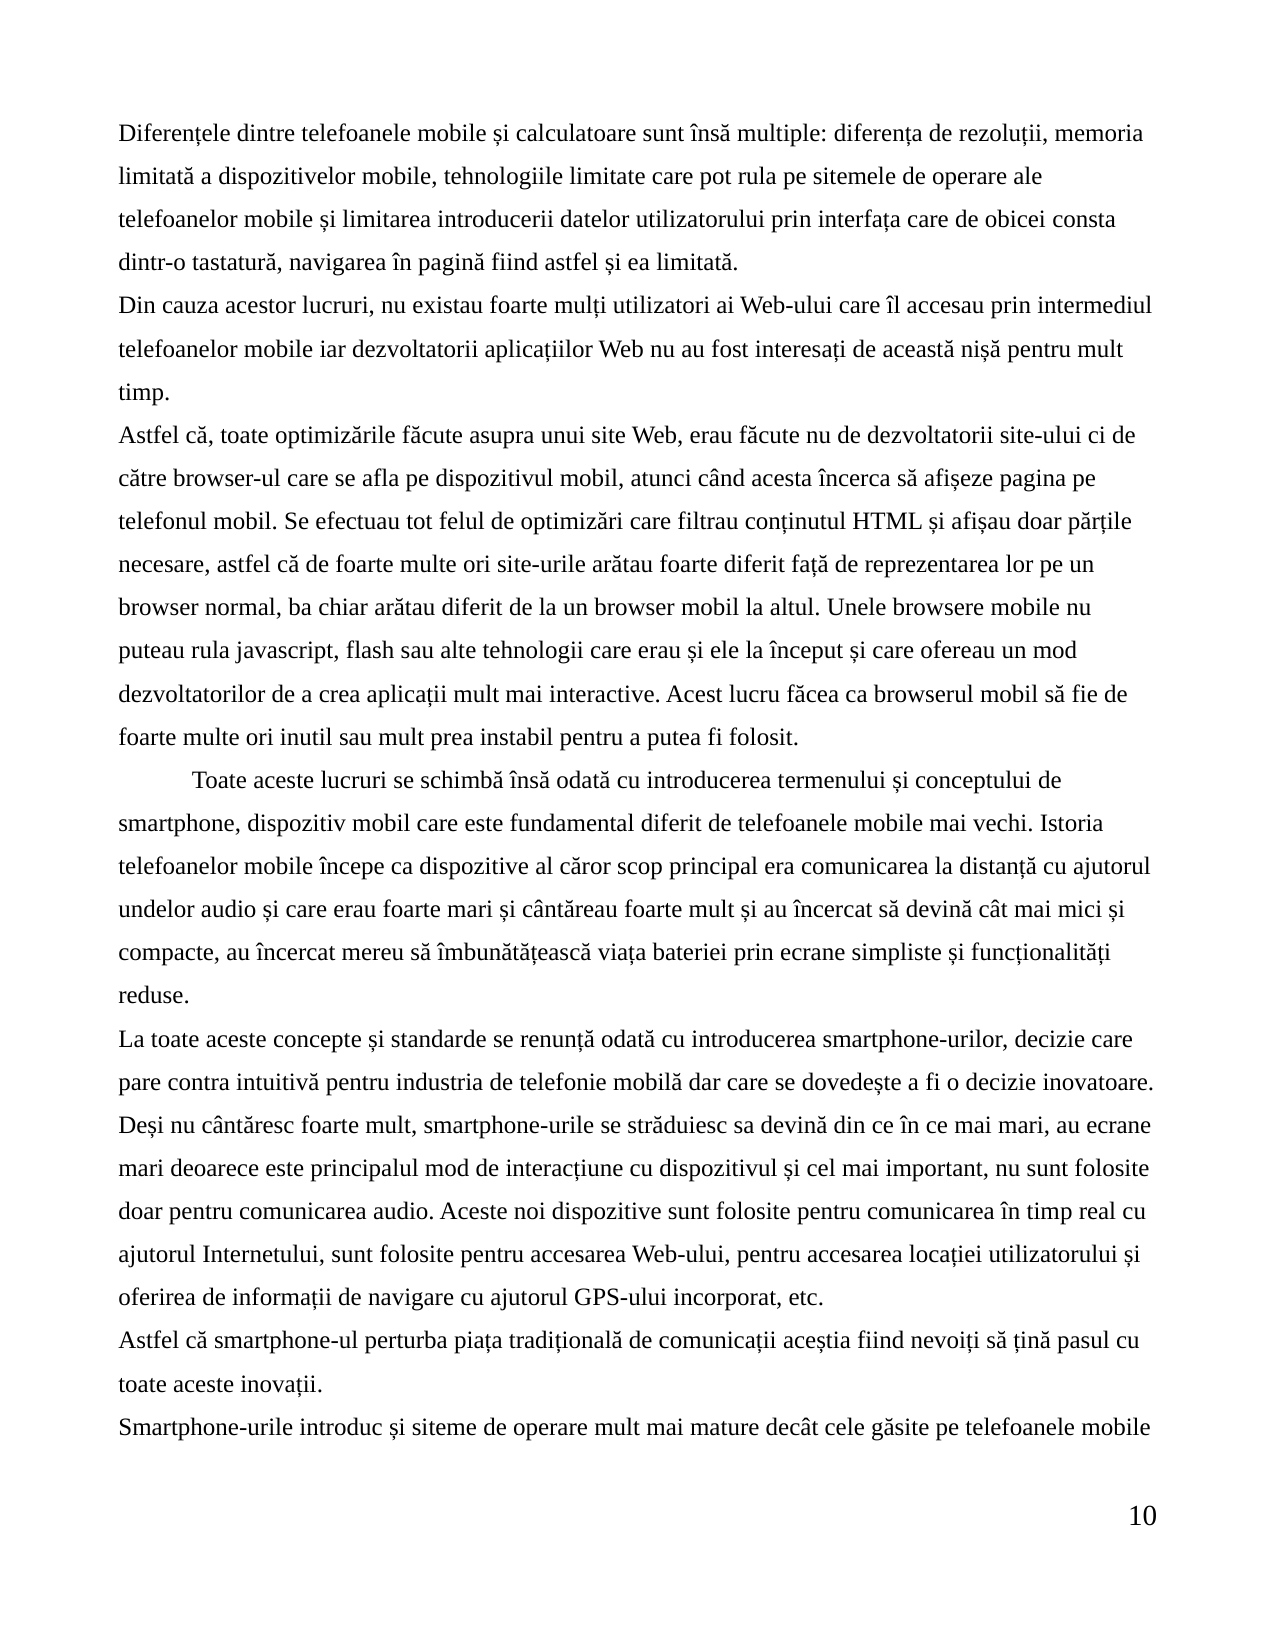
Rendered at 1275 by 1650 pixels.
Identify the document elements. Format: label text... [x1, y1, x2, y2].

text Din cauza acestor lucruri, nu existau foarte mulți utilizatori ai Web-ului care îl accesau prin intermediul telefoanelor mobile iar dezvoltatorii aplicațiilor Web nu au fost interesați de această nișă pentru mult timp. [118, 291, 1157, 406]
text Toate aceste lucruri se schimbă însă odată cu introducerea termenului și conceptului de smartphone, dispozitiv mobil care este fundamental diferit de telefoanele mobile mai vechi. Istoria telefoanelor mobile începe ca dispozitive al căror scop principal era comunicarea la distanță cu ajutorul undelor audio și care erau foarte mari și cântăreau foarte mult și au încercat să devină cât mai mici și compacte, au încercat mereu să îmbunătățească viața bateriei prin ecrane simpliste și funcționalități reduse. [118, 765, 1157, 1009]
text La toate aceste concepte și standarde se renunță odată cu introducerea smartphone-urilor, decizie care pare contra intuitivă pentru industria de telefonie mobilă dar care se dovedește a fi o decizie inovatoare. Deși nu cântăresc foarte mult, smartphone-urile se străduiesc sa devină din ce în ce mai mari, au ecrane mari deoarece este principalul mod de interacțiune cu dispozitivul și cel mai important, nu sunt folosite doar pentru comunicarea audio. Aceste noi dispozitive sunt folosite pentru comunicarea în timp real cu ajutorul Internetului, sunt folosite pentru accesarea Web-ului, pentru accesarea locației utilizatorului și oferirea de informații de navigare cu ajutorul GPS-ului incorporat, etc. [118, 1024, 1157, 1311]
text Astfel că, toate optimizările făcute asupra unui site Web, erau făcute nu de dezvoltatorii site-ului ci de către browser-ul care se afla pe dispozitivul mobil, atunci când acesta încerca să afișeze pagina pe telefonul mobil. Se efectuau tot felul de optimizări care filtrau conținutul HTML și afișau doar părțile necesare, astfel că de foarte multe ori site-urile arătau foarte diferit față de reprezentarea lor pe un browser normal, ba chiar arătau diferit de la un browser mobil la altul. Unele browsere mobile nu puteau rula javascript, flash sau alte tehnologii care erau și ele la început și care ofereau un mod dezvoltatorilor de a crea aplicații mult mai interactive. Acest lucru făcea ca browserul mobil să fie de foarte multe ori inutil sau mult prea instabil pentru a putea fi folosit. [118, 420, 1157, 751]
text Diferențele dintre telefoanele mobile și calculatoare sunt însă multiple: diferența de rezoluții, memoria limitată a dispozitivelor mobile, tehnologiile limitate care pot rula pe sitemele de operare ale telefoanelor mobile și limitarea introducerii datelor utilizatorului prin interfața care de obicei consta dintr-o tastatură, navigarea în pagină fiind astfel și ea limitată. [118, 118, 1157, 276]
text Astfel că smartphone-ul perturba piața tradițională de comunicații aceștia fiind nevoiți să țină pasul cu toate aceste inovații. [118, 1326, 1157, 1397]
text Smartphone-urile introduc și siteme de operare mult mai mature decât cele găsite pe telefoanele mobile [118, 1412, 1157, 1441]
